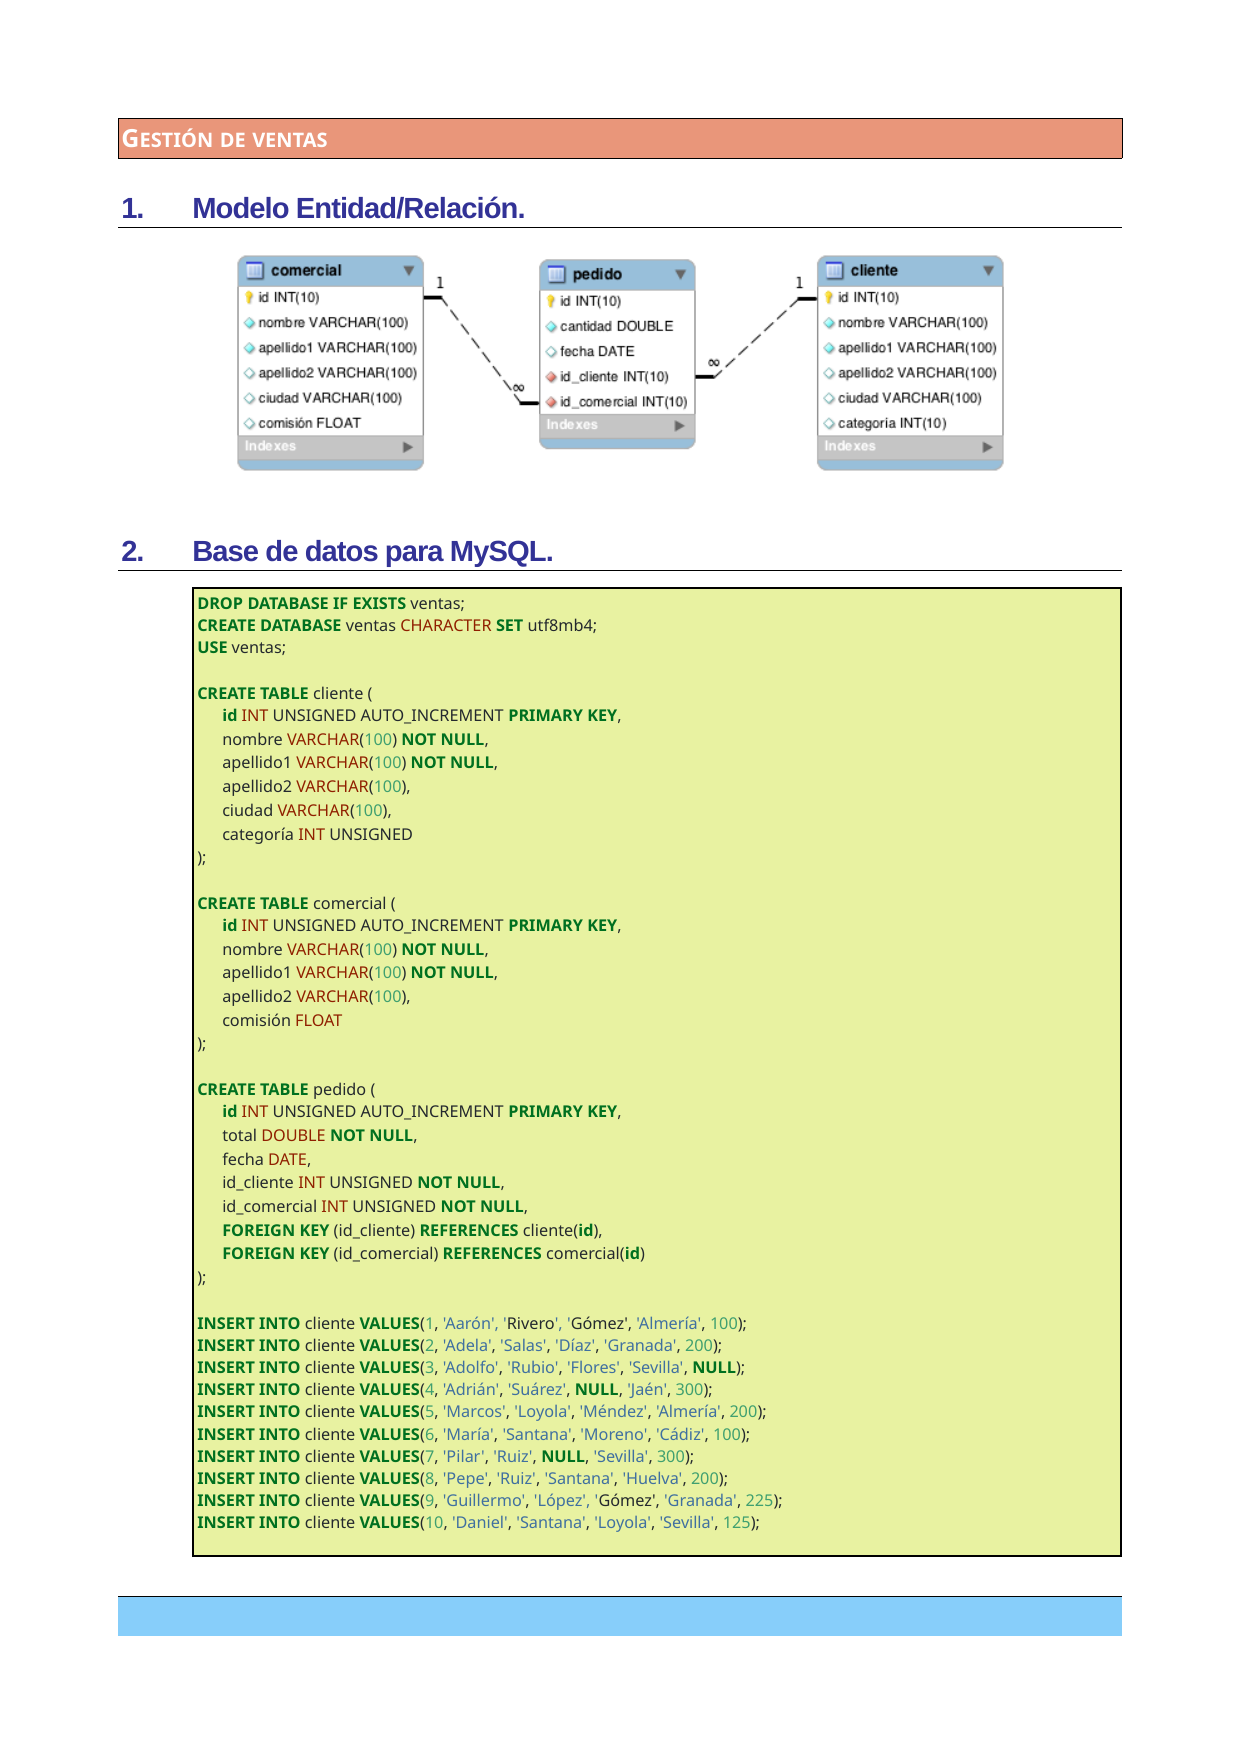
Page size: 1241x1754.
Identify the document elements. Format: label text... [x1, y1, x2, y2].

text 1. Modelo Entidad/Relación. [118, 188, 1122, 227]
text id_comercial INT UNSIGNED NOT NULL, [194, 1190, 1120, 1214]
text DROP DATABASE IF EXISTS ventas; [194, 589, 1120, 609]
text INSERT INTO cliente VALUES(2, 'Adela', 'Salas', 'Díaz', 'Granada', 200); [194, 1329, 1120, 1351]
text INSERT INTO cliente VALUES(6, 'María', 'Santana', 'Moreno', 'Cádiz', 100); [194, 1418, 1120, 1440]
text INSERT INTO cliente VALUES(9, 'Guillermo', 'López', 'Gómez', 'Granada', 225); [194, 1484, 1120, 1506]
text 2. Base de datos para MySQL. [118, 531, 1122, 570]
text ); [194, 841, 1120, 863]
text CREATE TABLE pedido ( [194, 1073, 1120, 1095]
text INSERT INTO cliente VALUES(3, 'Adolfo', 'Rubio', 'Flores', 'Sevilla', NULL); [194, 1351, 1120, 1373]
text ); [194, 1261, 1120, 1283]
text FOREIGN KEY (id_comercial) REFERENCES comercial(id) [194, 1237, 1120, 1261]
text fecha DATE, [194, 1143, 1120, 1166]
text apellido2 VARCHAR(100), [194, 980, 1120, 1004]
text ciudad VARCHAR(100), [194, 794, 1120, 817]
text ); [194, 1027, 1120, 1049]
text INSERT INTO cliente VALUES(4, 'Adrián', 'Suárez', NULL, 'Jaén', 300); [194, 1373, 1120, 1396]
text CREATE DATABASE ventas CHARACTER SET utf8mb4; [194, 609, 1120, 631]
text nombre VARCHAR(100) NOT NULL, [194, 933, 1120, 956]
text apellido2 VARCHAR(100), [194, 770, 1120, 794]
text INSERT INTO cliente VALUES(7, 'Pilar', 'Ruiz', NULL, 'Sevilla', 300); [194, 1440, 1120, 1462]
text INSERT INTO cliente VALUES(1, 'Aarón', 'Rivero', 'Gómez', 'Almería', 100); [194, 1307, 1120, 1329]
text FOREIGN KEY (id_cliente) REFERENCES cliente(id), [194, 1214, 1120, 1237]
text apellido1 VARCHAR(100) NOT NULL, [194, 956, 1120, 980]
text id INT UNSIGNED AUTO_INCREMENT PRIMARY KEY, [194, 909, 1120, 933]
text id INT UNSIGNED AUTO_INCREMENT PRIMARY KEY, [194, 1095, 1120, 1119]
text categoría INT UNSIGNED [194, 817, 1120, 841]
text INSERT INTO cliente VALUES(10, 'Daniel', 'Santana', 'Loyola', 'Sevilla', 125); [194, 1506, 1120, 1529]
text id INT UNSIGNED AUTO_INCREMENT PRIMARY KEY, [194, 699, 1120, 723]
text INSERT INTO cliente VALUES(5, 'Marcos', 'Loyola', 'Méndez', 'Almería', 200); [194, 1396, 1120, 1418]
text nombre VARCHAR(100) NOT NULL, [194, 723, 1120, 747]
text CREATE TABLE comercial ( [194, 887, 1120, 909]
text apellido1 VARCHAR(100) NOT NULL, [194, 747, 1120, 770]
text id_cliente INT UNSIGNED NOT NULL, [194, 1166, 1120, 1190]
text USE ventas; [194, 631, 1120, 653]
text CREATE TABLE cliente ( [194, 677, 1120, 699]
text INSERT INTO cliente VALUES(8, 'Pepe', 'Ruiz', 'Santana', 'Huelva', 200); [194, 1462, 1120, 1484]
text total DOUBLE NOT NULL, [194, 1119, 1120, 1143]
picture [225, 243, 1015, 482]
text comisión FLOAT [194, 1004, 1120, 1027]
